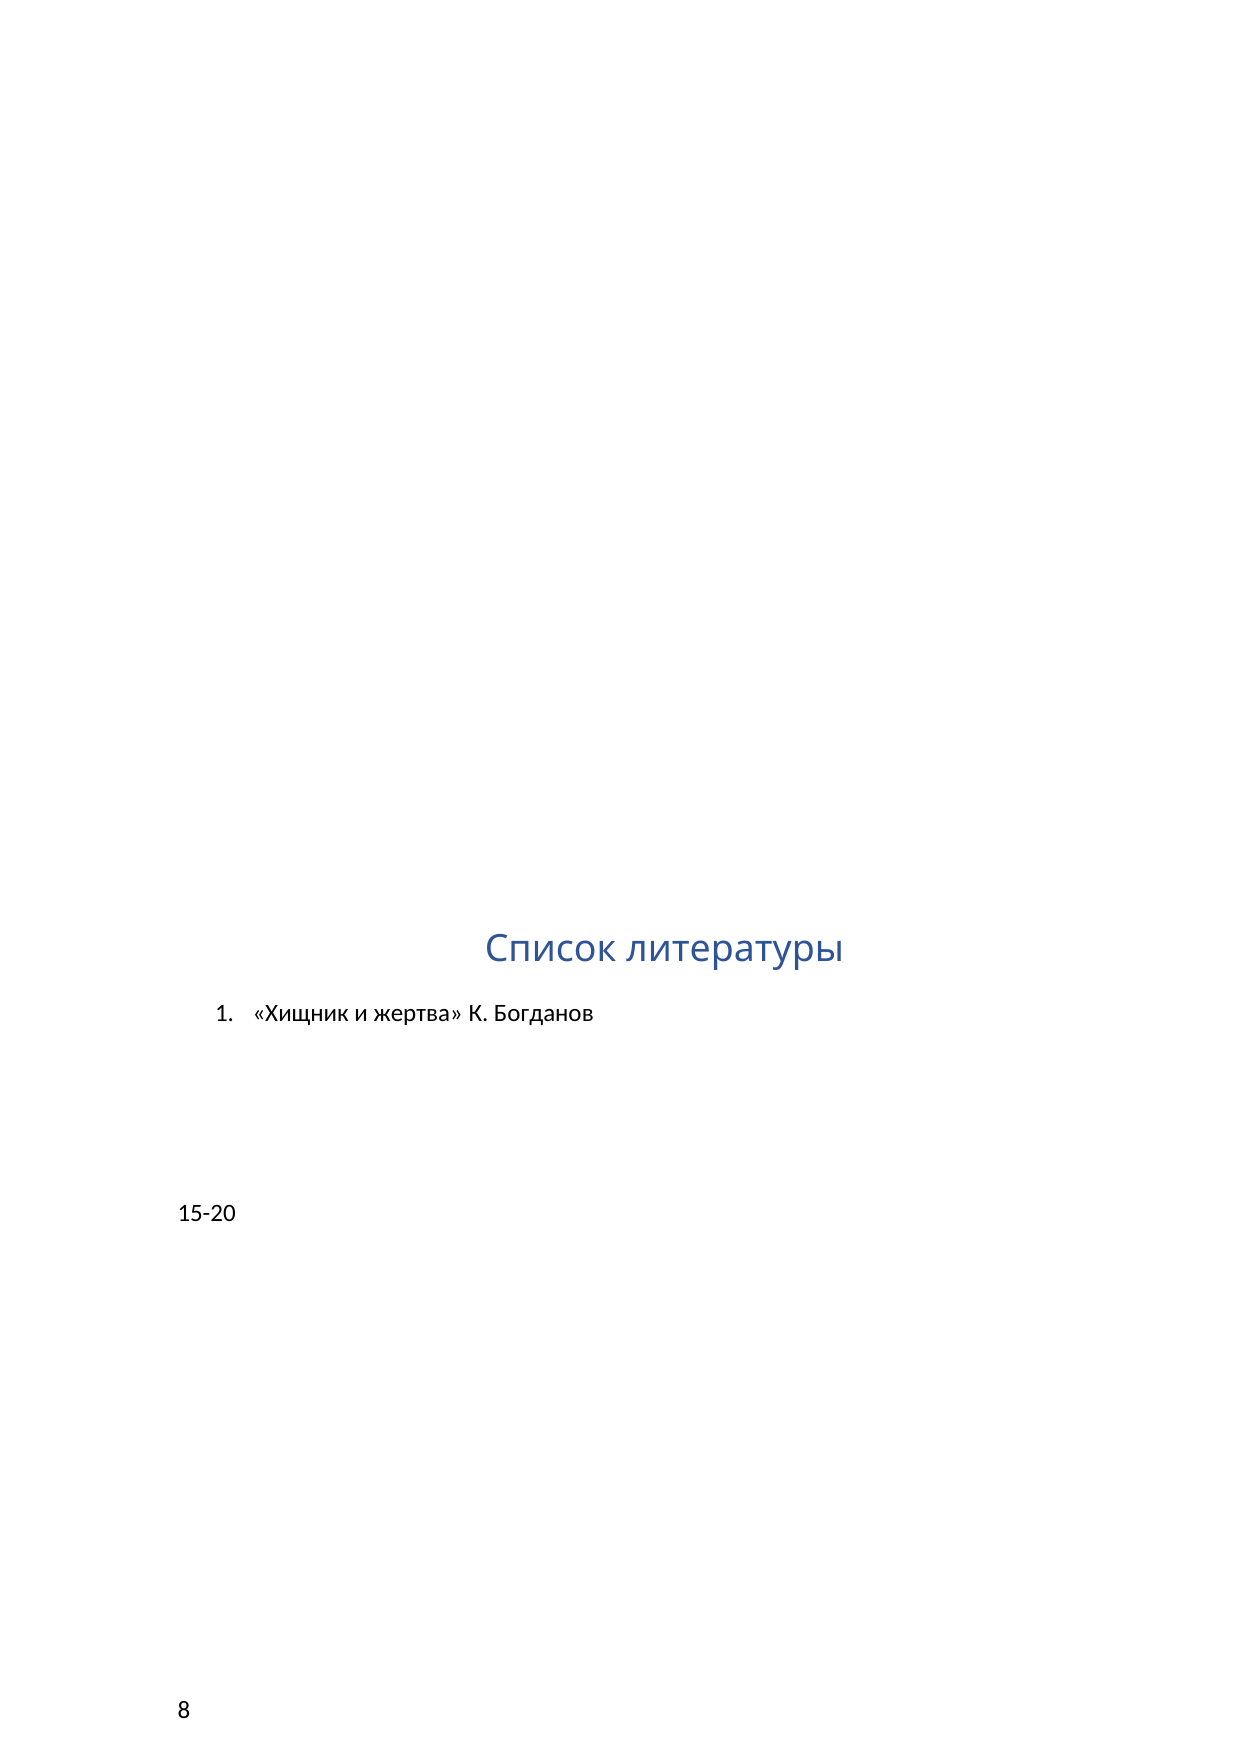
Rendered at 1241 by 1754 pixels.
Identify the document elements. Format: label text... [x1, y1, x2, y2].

list «Хищник и жертва» К. Богданов [215, 998, 1152, 1028]
text 15-20 [177, 1197, 1152, 1228]
subtitle Список литературы [177, 921, 1152, 972]
